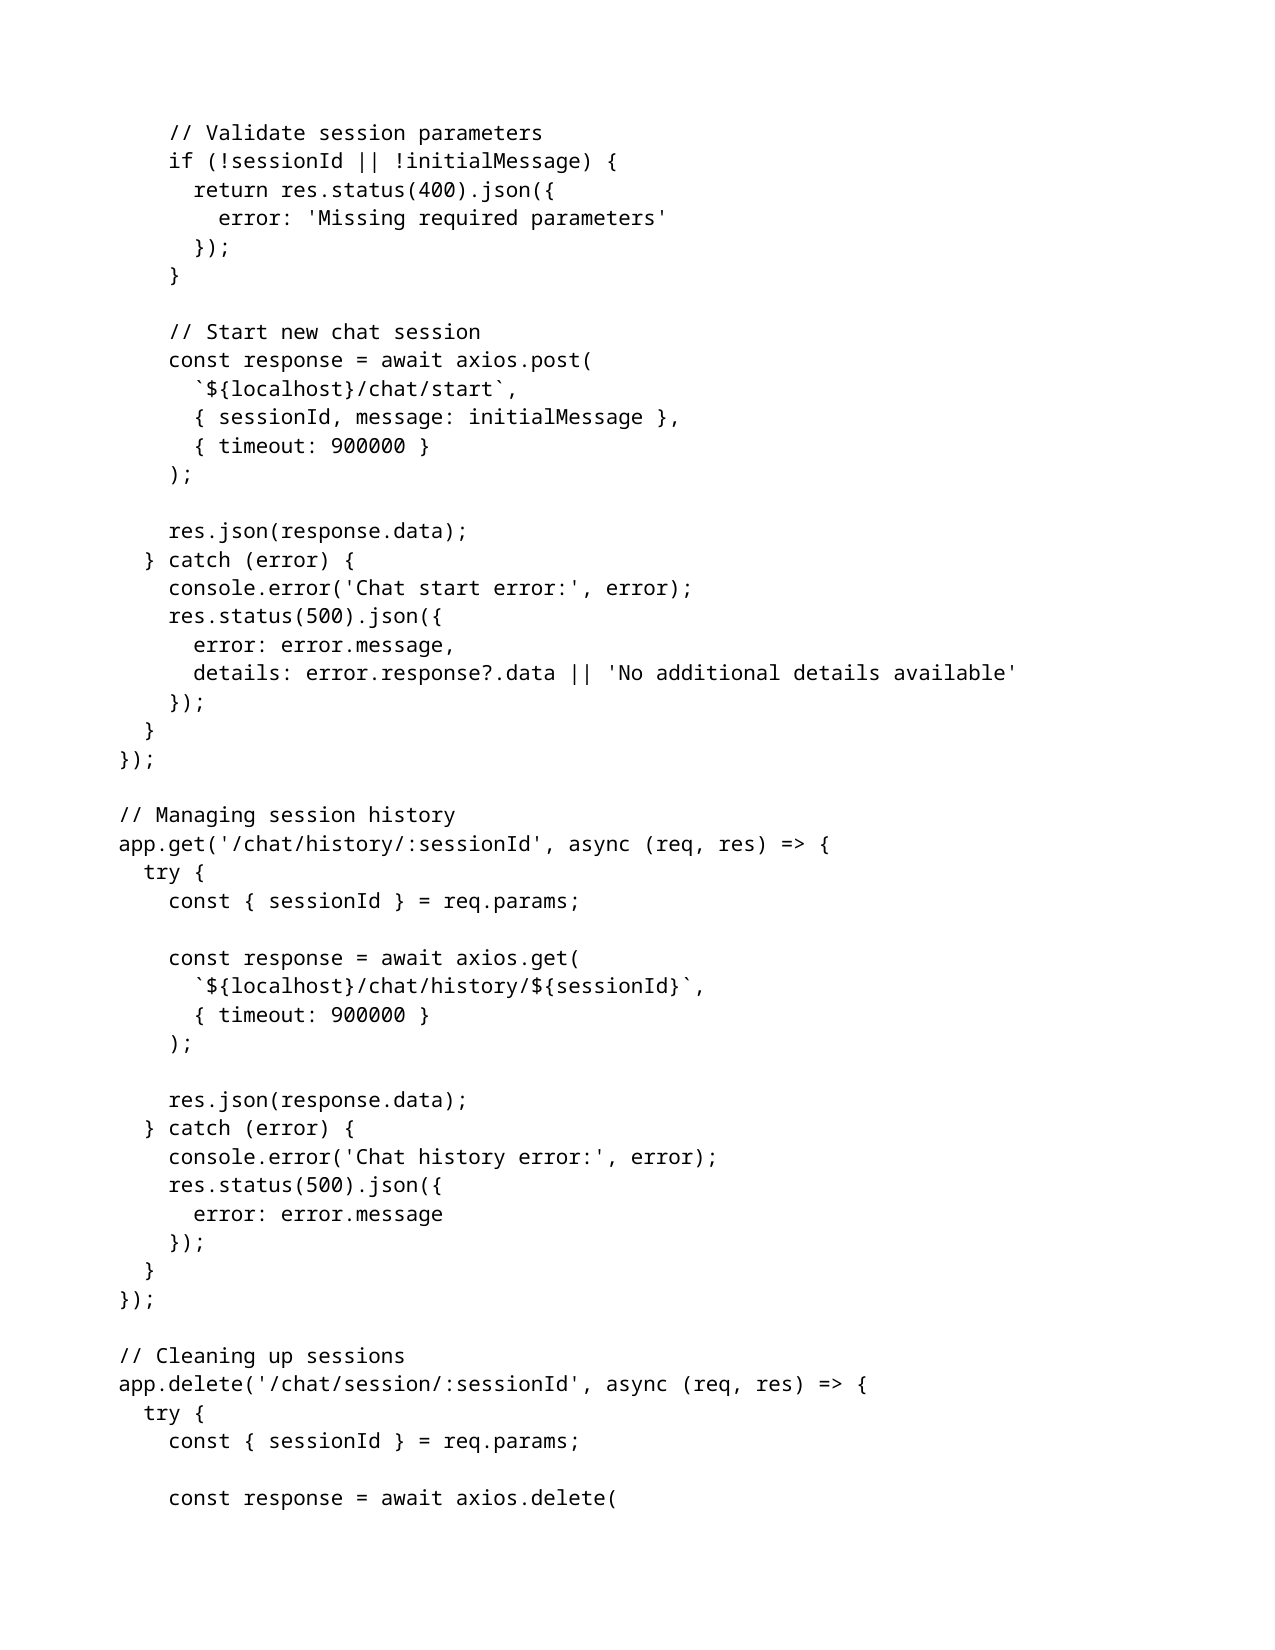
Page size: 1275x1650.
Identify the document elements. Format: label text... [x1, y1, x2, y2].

text app.get('/chat/history/:sessionId', async (req, res) => { [118, 829, 1157, 857]
text // Cleaning up sessions [118, 1341, 1157, 1369]
text ); [118, 1028, 1157, 1057]
text } [118, 260, 1157, 289]
text { sessionId, message: initialMessage }, [118, 402, 1157, 431]
text // Validate session parameters [118, 118, 1157, 147]
text details: error.response?.data || 'No additional details available' [118, 658, 1157, 687]
text const { sessionId } = req.params; [118, 1426, 1157, 1455]
text res.json(response.data); [118, 1085, 1157, 1113]
text error: 'Missing required parameters' [118, 203, 1157, 232]
text error: error.message, [118, 630, 1157, 658]
text res.status(500).json({ [118, 602, 1157, 630]
text error: error.message [118, 1199, 1157, 1227]
text { timeout: 900000 } [118, 1000, 1157, 1028]
text }); [118, 687, 1157, 715]
text } [118, 715, 1157, 744]
text } catch (error) { [118, 1113, 1157, 1142]
text } [118, 1256, 1157, 1284]
text ); [118, 459, 1157, 488]
text `${localhost}/chat/history/${sessionId}`, [118, 971, 1157, 1000]
text try { [118, 1398, 1157, 1426]
text res.status(500).json({ [118, 1170, 1157, 1199]
text res.json(response.data); [118, 516, 1157, 545]
text // Managing session history [118, 801, 1157, 829]
text }); [118, 1284, 1157, 1312]
text { timeout: 900000 } [118, 431, 1157, 459]
text `${localhost}/chat/start`, [118, 374, 1157, 402]
text const response = await axios.delete( [118, 1483, 1157, 1512]
text // Start new chat session [118, 317, 1157, 346]
text app.delete('/chat/session/:sessionId', async (req, res) => { [118, 1369, 1157, 1398]
text console.error('Chat history error:', error); [118, 1142, 1157, 1170]
text if (!sessionId || !initialMessage) { [118, 147, 1157, 175]
text }); [118, 1227, 1157, 1256]
text }); [118, 232, 1157, 260]
text const { sessionId } = req.params; [118, 886, 1157, 914]
text }); [118, 744, 1157, 772]
text try { [118, 857, 1157, 886]
text return res.status(400).json({ [118, 175, 1157, 203]
text const response = await axios.get( [118, 943, 1157, 971]
text const response = await axios.post( [118, 346, 1157, 374]
text } catch (error) { [118, 545, 1157, 573]
text console.error('Chat start error:', error); [118, 573, 1157, 602]
